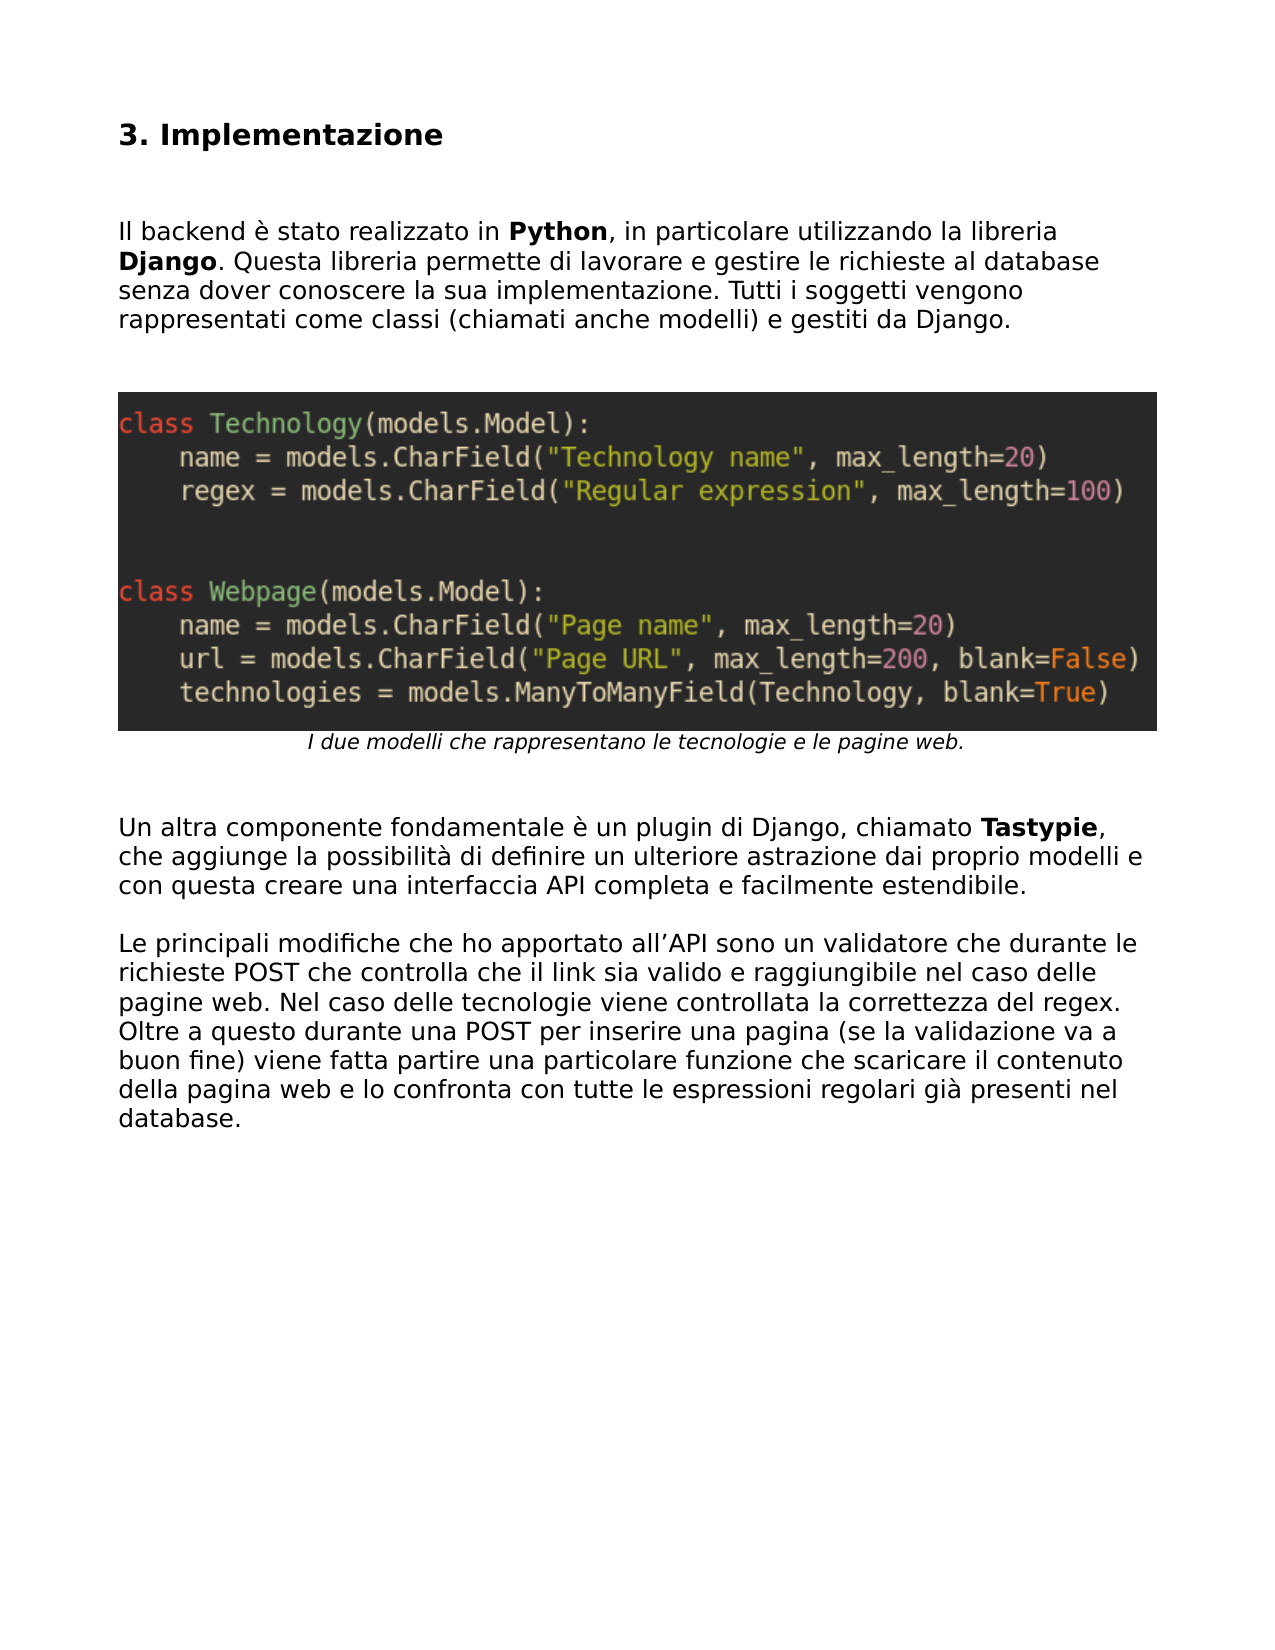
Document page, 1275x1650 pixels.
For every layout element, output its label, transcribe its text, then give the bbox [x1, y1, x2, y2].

text Un altra componente fondamentale è un plugin di Django, chiamato Tastypie, che aggiunge la possibilità di definire un ulteriore astrazione dai proprio modelli e con questa creare una interfaccia API completa e facilmente estendibile. [118, 813, 1157, 900]
text 3. Implementazione [118, 118, 1157, 152]
text Il backend è stato realizzato in Python, in particolare utilizzando la libreria Django. Questa libreria permette di lavorare e gestire le richieste al database senza dover conoscere la sua implementazione. Tutti i soggetti vengono rappresentati come classi (chiamati anche modelli) e gestiti da Django. [118, 218, 1157, 334]
text Oltre a questo durante una POST per inserire una pagina (se la validazione va a buon fine) viene fatta partire una particolare funzione che scaricare il contenuto della pagina web e lo confronta con tutte le espressioni regolari già presenti nel database. [118, 1017, 1157, 1134]
picture [118, 392, 1157, 731]
text Le principali modifiche che ho apportato all’API sono un validatore che durante le richieste POST che controlla che il link sia valido e raggiungibile nel caso delle pagine web. Nel caso delle tecnologie viene controllata la correttezza del regex. [118, 929, 1157, 1017]
text I due modelli che rappresentano le tecnologie e le pagine web. [118, 731, 1157, 754]
